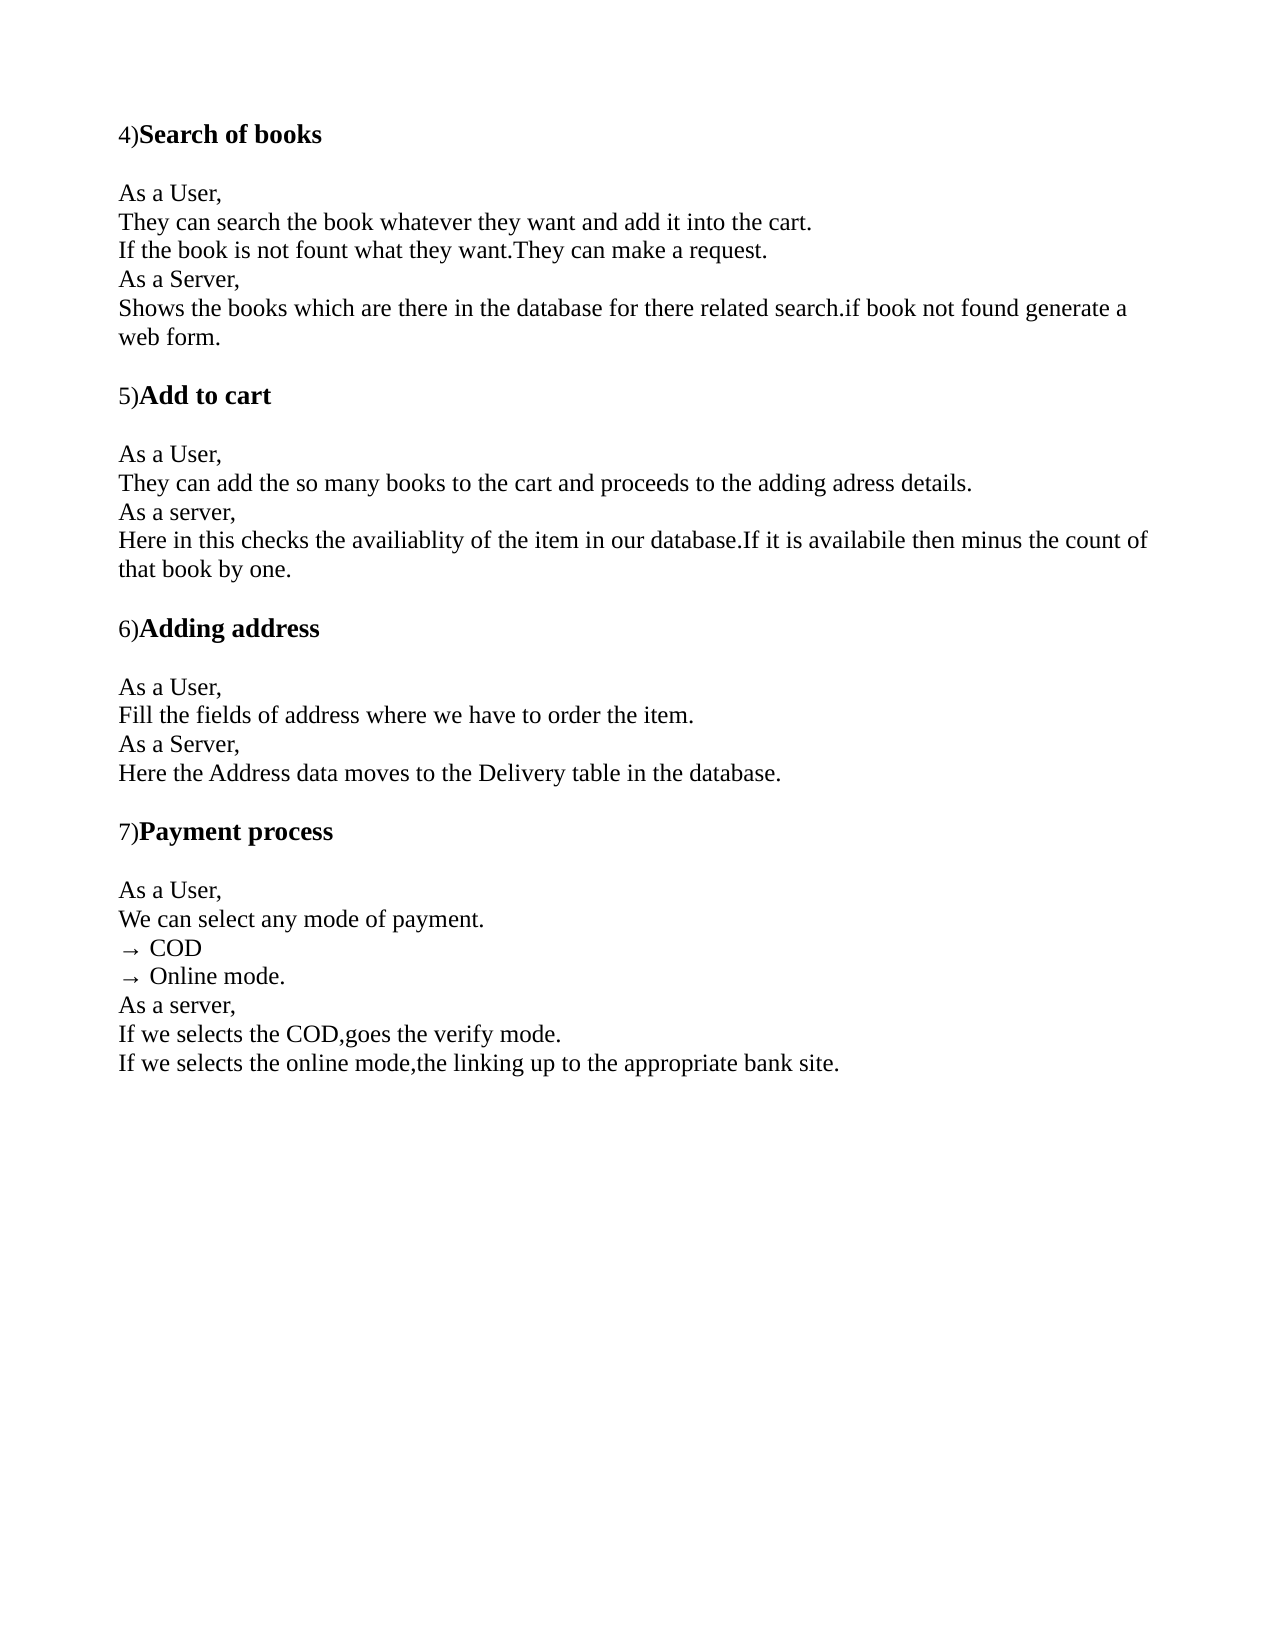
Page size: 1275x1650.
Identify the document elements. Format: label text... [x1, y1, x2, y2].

text As a User, [118, 178, 1157, 207]
text 7)Payment process [118, 815, 1157, 846]
text Here the Address data moves to the Delivery table in the database. [118, 758, 1157, 787]
text As a User, [118, 439, 1157, 468]
text As a User, [118, 875, 1157, 904]
text We can select any mode of payment. [118, 904, 1157, 933]
text As a server, [118, 990, 1157, 1019]
text → COD [118, 933, 1157, 961]
text 5)Add to cart [118, 379, 1157, 410]
text Shows the books which are there in the database for there related search.if book not found generate a web form. [118, 293, 1157, 351]
text They can search the book whatever they want and add it into the cart. [118, 207, 1157, 236]
text If we selects the online mode,the linking up to the appropriate bank site. [118, 1048, 1157, 1076]
text Fill the fields of address where we have to order the item. [118, 700, 1157, 729]
text As a User, [118, 672, 1157, 700]
text → Online mode. [118, 961, 1157, 990]
text 4)Search of books [118, 118, 1157, 149]
text If we selects the COD,goes the verify mode. [118, 1019, 1157, 1048]
text As a Server, [118, 729, 1157, 758]
text If the book is not fount what they want.They can make a request. [118, 236, 1157, 264]
text As a Server, [118, 264, 1157, 293]
text As a server, [118, 497, 1157, 525]
text 6)Adding address [118, 612, 1157, 643]
text They can add the so many books to the cart and proceeds to the adding adress details. [118, 468, 1157, 497]
text Here in this checks the availiablity of the item in our database.If it is availabile then minus the count of that book by one. [118, 525, 1157, 583]
